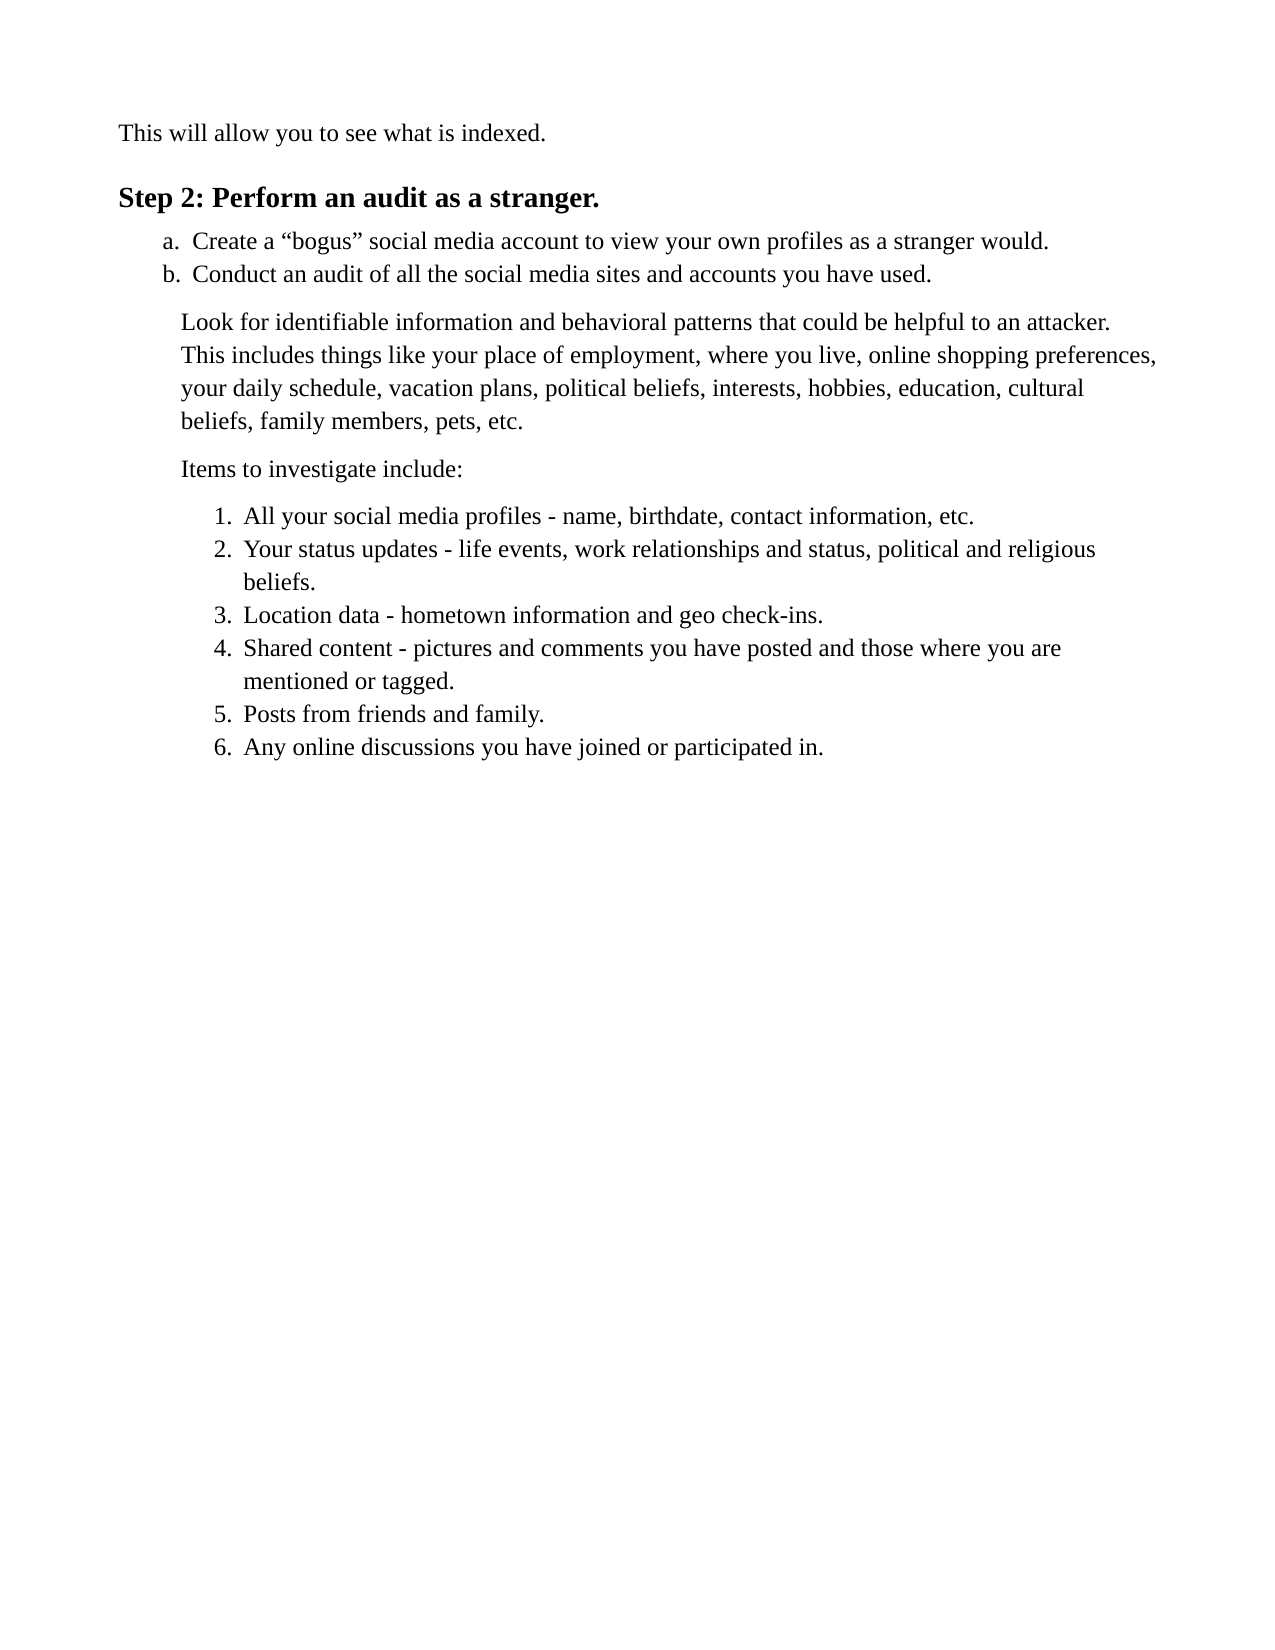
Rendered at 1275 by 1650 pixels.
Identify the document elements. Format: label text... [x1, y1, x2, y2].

list All your social media profiles - name, birthdate, contact information, etc. [214, 501, 1157, 530]
list Shared content - pictures and comments you have posted and those where you are mentioned or tagged. [214, 633, 1157, 695]
list Your status updates - life events, work relationships and status, political and religious beliefs. [214, 534, 1157, 596]
text This will allow you to see what is indexed. [118, 118, 1157, 147]
list Any online discussions you have joined or participated in. [214, 732, 1157, 761]
list Conduct an audit of all the social media sites and accounts you have used. [162, 259, 1157, 288]
text Look for identifiable information and behavioral patterns that could be helpful to an attacker. This includes things like your place of employment, where you live, online shopping preferences, your daily schedule, vacation plans, political beliefs, interests, hobbies, education, cultural beliefs, family members, pets, etc. [181, 307, 1157, 435]
list Location data - hometown information and geo check-ins. [214, 600, 1157, 629]
subtitle Step 2: Perform an audit as a stranger. [118, 180, 1157, 214]
list Create a “bogus” social media account to view your own profiles as a stranger would. [162, 226, 1157, 255]
text Items to investigate include: [181, 454, 1157, 482]
list Posts from friends and family. [214, 699, 1157, 728]
